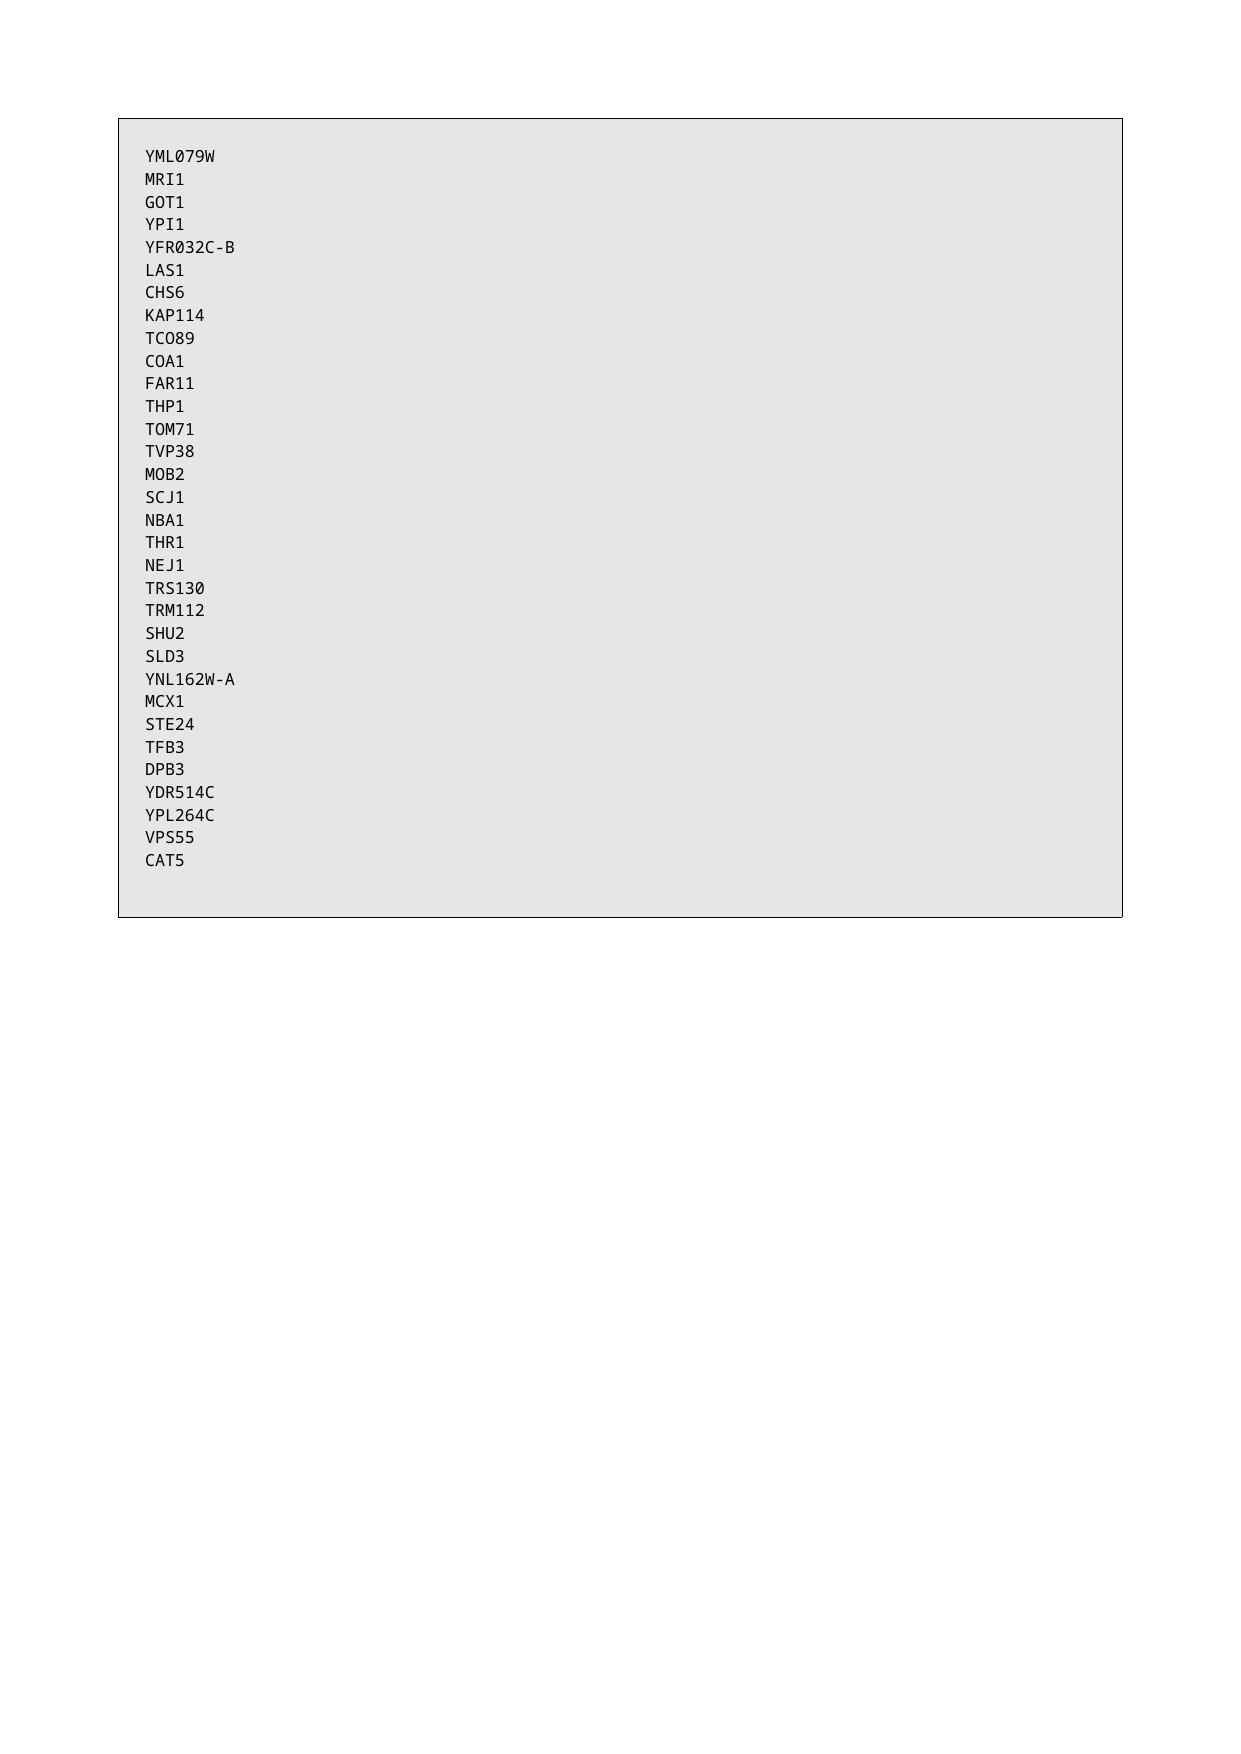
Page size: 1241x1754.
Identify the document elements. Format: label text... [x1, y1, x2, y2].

text YFR032C-B [119, 209, 1122, 232]
text DPB3 [119, 731, 1122, 754]
text YPL264C [119, 777, 1122, 799]
text TVP38 [119, 413, 1122, 436]
text SLD3 [119, 618, 1122, 640]
text MOB2 [119, 436, 1122, 459]
text CAT5 [119, 822, 1122, 845]
text LAS1 [119, 232, 1122, 254]
text YPI1 [119, 186, 1122, 209]
text MCX1 [119, 663, 1122, 686]
text NBA1 [119, 481, 1122, 504]
text NEJ1 [119, 527, 1122, 549]
text COA1 [119, 322, 1122, 345]
text TCO89 [119, 300, 1122, 322]
text SHU2 [119, 595, 1122, 618]
text TOM71 [119, 391, 1122, 413]
text TRS130 [119, 549, 1122, 572]
text STE24 [119, 686, 1122, 708]
text YML079W [119, 119, 1122, 141]
text YDR514C [119, 754, 1122, 777]
text TFB3 [119, 708, 1122, 731]
text YNL162W-A [119, 640, 1122, 663]
text SCJ1 [119, 459, 1122, 481]
text THR1 [119, 504, 1122, 527]
text THP1 [119, 368, 1122, 391]
text VPS55 [119, 799, 1122, 822]
text MRI1 [119, 141, 1122, 163]
text CHS6 [119, 254, 1122, 277]
text GOT1 [119, 163, 1122, 186]
text FAR11 [119, 345, 1122, 368]
text TRM112 [119, 572, 1122, 595]
text KAP114 [119, 277, 1122, 300]
